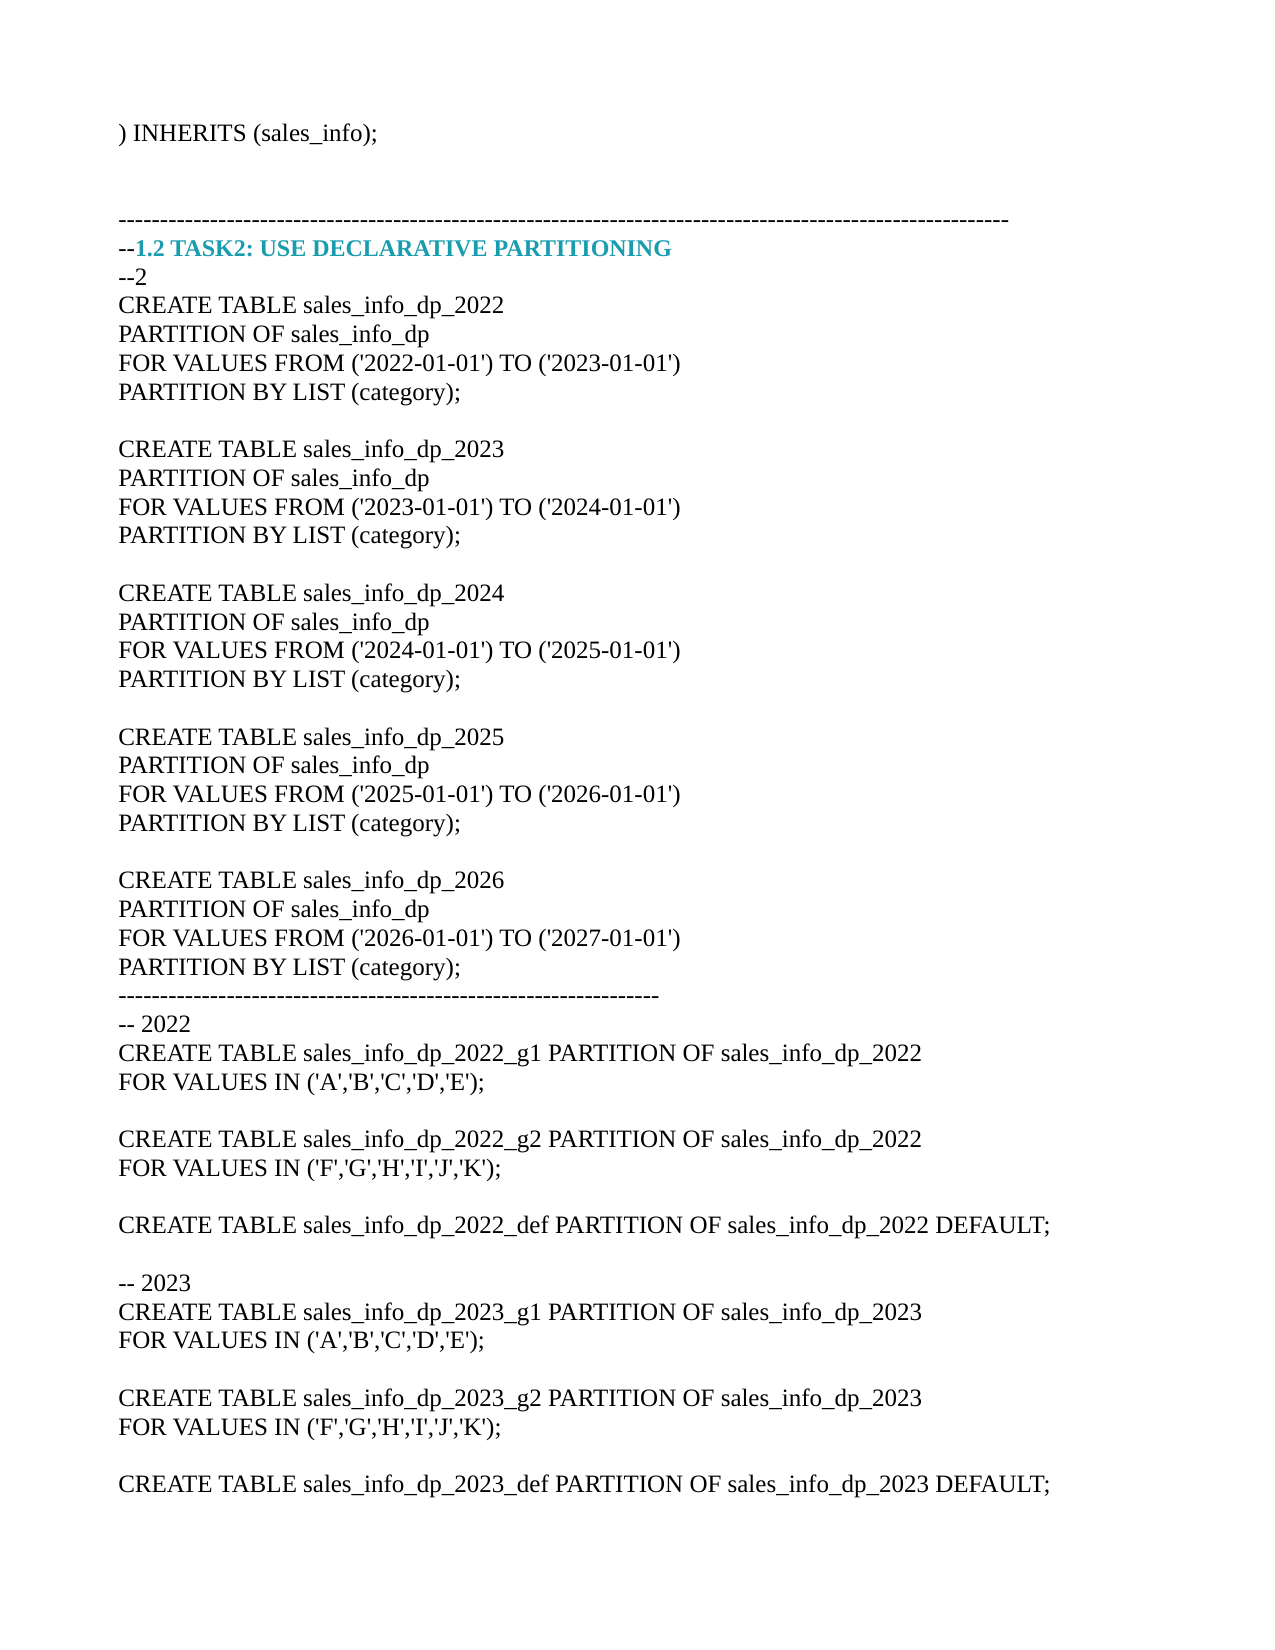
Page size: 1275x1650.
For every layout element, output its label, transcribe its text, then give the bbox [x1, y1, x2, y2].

text CREATE TABLE sales_info_dp_2022 PARTITION OF sales_info_dp FOR VALUES FROM ('2022-01-01') TO ('2023-01-01') PARTITION BY LIST (category); CREATE TABLE sales_info_dp_2023 PARTITION OF sales_info_dp FOR VALUES FROM ('2023-01-01') TO ('2024-01-01') PARTITION BY LIST (category); CREATE TABLE sales_info_dp_2024 PARTITION OF sales_info_dp FOR VALUES FROM ('2024-01-01') TO ('2025-01-01') PARTITION BY LIST (category); CREATE TABLE sales_info_dp_2025 PARTITION OF sales_info_dp FOR VALUES FROM ('2025-01-01') TO ('2026-01-01') PARTITION BY LIST (category); CREATE TABLE sales_info_dp_2026 PARTITION OF sales_info_dp FOR VALUES FROM ('2026-01-01') TO ('2027-01-01') PARTITION BY LIST (category); ----------------------------------------------------------------- [118, 291, 1157, 1009]
text --1.2 TASK2: USE DECLARATIVE PARTITIONING [118, 233, 1157, 262]
text FOR VALUES IN ('F','G','H','I','J','K'); [118, 1153, 1157, 1182]
text ) INHERITS (sales_info); [118, 118, 1157, 176]
text -- 2022 [118, 1009, 1157, 1038]
text FOR VALUES IN ('A','B','C','D','E'); [118, 1326, 1157, 1354]
text ----------------------------------------------------------------------------------------------------------- [118, 204, 1157, 233]
text CREATE TABLE sales_info_dp_2022_g1 PARTITION OF sales_info_dp_2022 [118, 1038, 1157, 1067]
text CREATE TABLE sales_info_dp_2022_g2 PARTITION OF sales_info_dp_2022 [118, 1124, 1157, 1153]
text CREATE TABLE sales_info_dp_2023_def PARTITION OF sales_info_dp_2023 DEFAULT; [118, 1469, 1157, 1498]
text --2 [118, 262, 1157, 291]
text CREATE TABLE sales_info_dp_2023_g1 PARTITION OF sales_info_dp_2023 [118, 1297, 1157, 1326]
text CREATE TABLE sales_info_dp_2022_def PARTITION OF sales_info_dp_2022 DEFAULT; [118, 1211, 1157, 1239]
text FOR VALUES IN ('F','G','H','I','J','K'); [118, 1412, 1157, 1441]
text FOR VALUES IN ('A','B','C','D','E'); [118, 1067, 1157, 1096]
text CREATE TABLE sales_info_dp_2023_g2 PARTITION OF sales_info_dp_2023 [118, 1383, 1157, 1412]
text -- 2023 [118, 1268, 1157, 1297]
